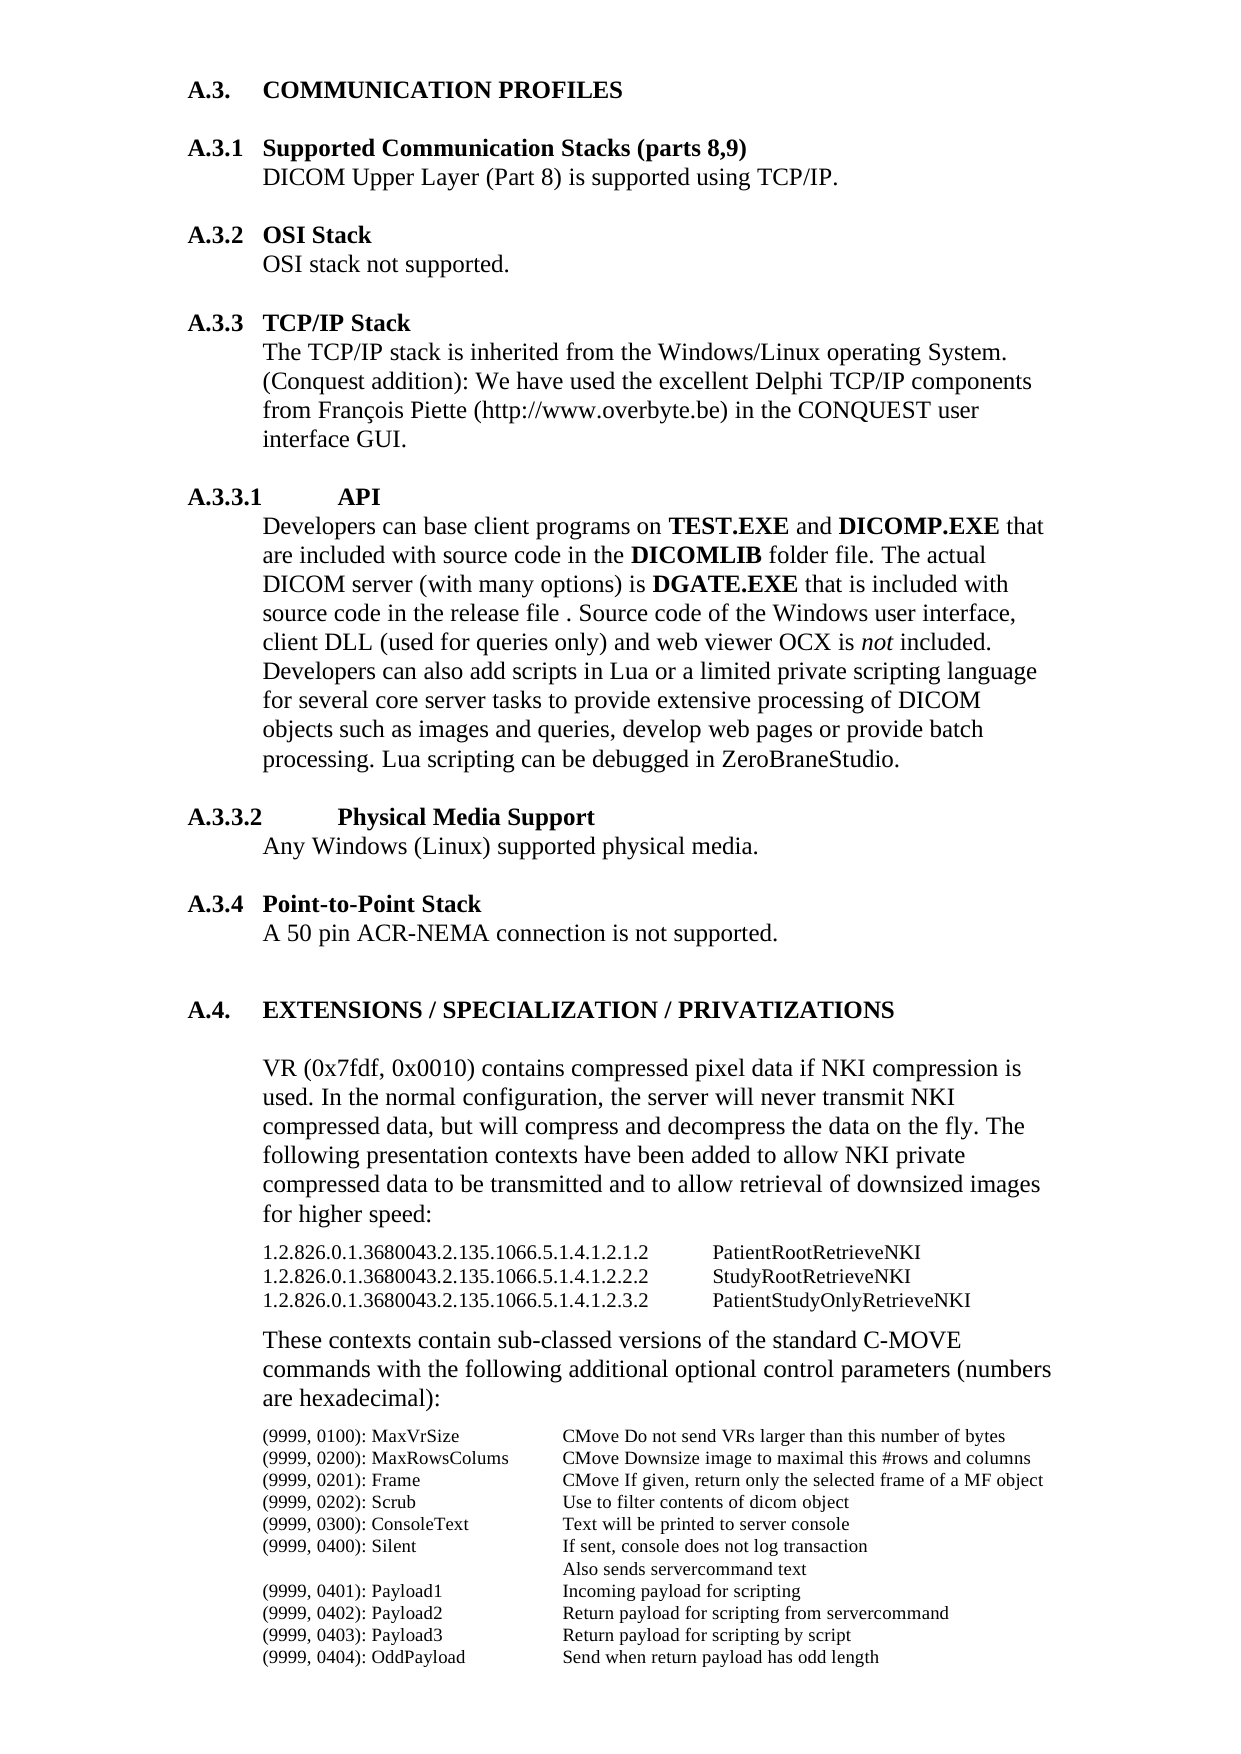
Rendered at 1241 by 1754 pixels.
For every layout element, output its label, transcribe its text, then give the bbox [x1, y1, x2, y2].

text (9999, 0300): ConsoleText Text will be printed to server console [262, 1513, 1053, 1535]
text (9999, 0202): Scrub Use to filter contents of dicom object [262, 1491, 1053, 1513]
text (9999, 0201): Frame CMove If given, return only the selected frame of a MF object [262, 1468, 1053, 1491]
text OSI stack not supported. [262, 249, 1053, 278]
text A 50 pin ACR-NEMA connection is not supported. [262, 918, 1053, 947]
text A.3.1 Supported Communication Stacks (parts 8,9) [187, 133, 1053, 162]
text (9999, 0401): Payload1 Incoming payload for scripting [262, 1579, 1053, 1601]
text Any Windows (Linux) supported physical media. [262, 831, 1053, 860]
text 1.2.826.0.1.3680043.2.135.1066.5.1.4.1.2.3.2 PatientStudyOnlyRetrieveNKI [262, 1288, 1053, 1312]
text 1.2.826.0.1.3680043.2.135.1066.5.1.4.1.2.1.2 PatientRootRetrieveNKI [262, 1240, 1053, 1264]
text (9999, 0403): Payload3 Return payload for scripting by script [262, 1623, 1053, 1645]
text These contexts contain sub-classed versions of the standard C-MOVE commands with the following additional optional control parameters (numbers are hexadecimal): [262, 1325, 1053, 1412]
text A.3.3 TCP/IP Stack [187, 307, 1053, 337]
text (9999, 0404): OddPayload Send when return payload has odd length [262, 1645, 1053, 1667]
text The TCP/IP stack is inherited from the Windows/Linux operating System. (Conquest addition): We have used the excellent Delphi TCP/IP components from François Piette (http://www.overbyte.be) in the CONQUEST user interface GUI. [262, 337, 1053, 453]
text Developers can base client programs on TEST.EXE and DICOMP.EXE that are included with source code in the DICOMLIB folder file. The actual DICOM server (with many options) is DGATE.EXE that is included with source code in the release file . Source code of the Windows user interface, client DLL (used for queries only) and web viewer OCX is not included. Developers can also add scripts in Lua or a limited private scripting language for several core server tasks to provide extensive processing of DICOM objects such as images and queries, develop web pages or provide batch processing. Lua scripting can be debugged in ZeroBraneStudio. [262, 511, 1053, 772]
text DICOM Upper Layer (Part 8) is supported using TCP/IP. [262, 162, 1053, 191]
text (9999, 0200): MaxRowsColums CMove Downsize image to maximal this #rows and columns [262, 1446, 1053, 1468]
text A.4. EXTENSIONS / SPECIALIZATION / PRIVATIZATIONS [187, 995, 1053, 1024]
text (9999, 0100): MaxVrSize CMove Do not send VRs larger than this number of bytes [262, 1424, 1053, 1446]
text Also sends servercommand text [262, 1557, 1053, 1579]
text A.3.2 OSI Stack [187, 220, 1053, 249]
text (9999, 0400): Silent If sent, console does not log transaction [262, 1535, 1053, 1557]
text VR (0x7fdf, 0x0010) contains compressed pixel data if NKI compression is used. In the normal configuration, the server will never transmit NKI compressed data, but will compress and decompress the data on the fly. The following presentation contexts have been added to allow NKI private compressed data to be transmitted and to allow retrieval of downsized images for higher speed: [262, 1053, 1053, 1227]
text A.3. COMMUNICATION PROFILES [187, 75, 1053, 104]
text A.3.4 Point-to-Point Stack [187, 889, 1053, 918]
text A.3.3.1 API [187, 482, 1053, 511]
text A.3.3.2 Physical Media Support [187, 802, 1053, 831]
text 1.2.826.0.1.3680043.2.135.1066.5.1.4.1.2.2.2 StudyRootRetrieveNKI [262, 1264, 1053, 1288]
text (9999, 0402): Payload2 Return payload for scripting from servercommand [262, 1601, 1053, 1623]
